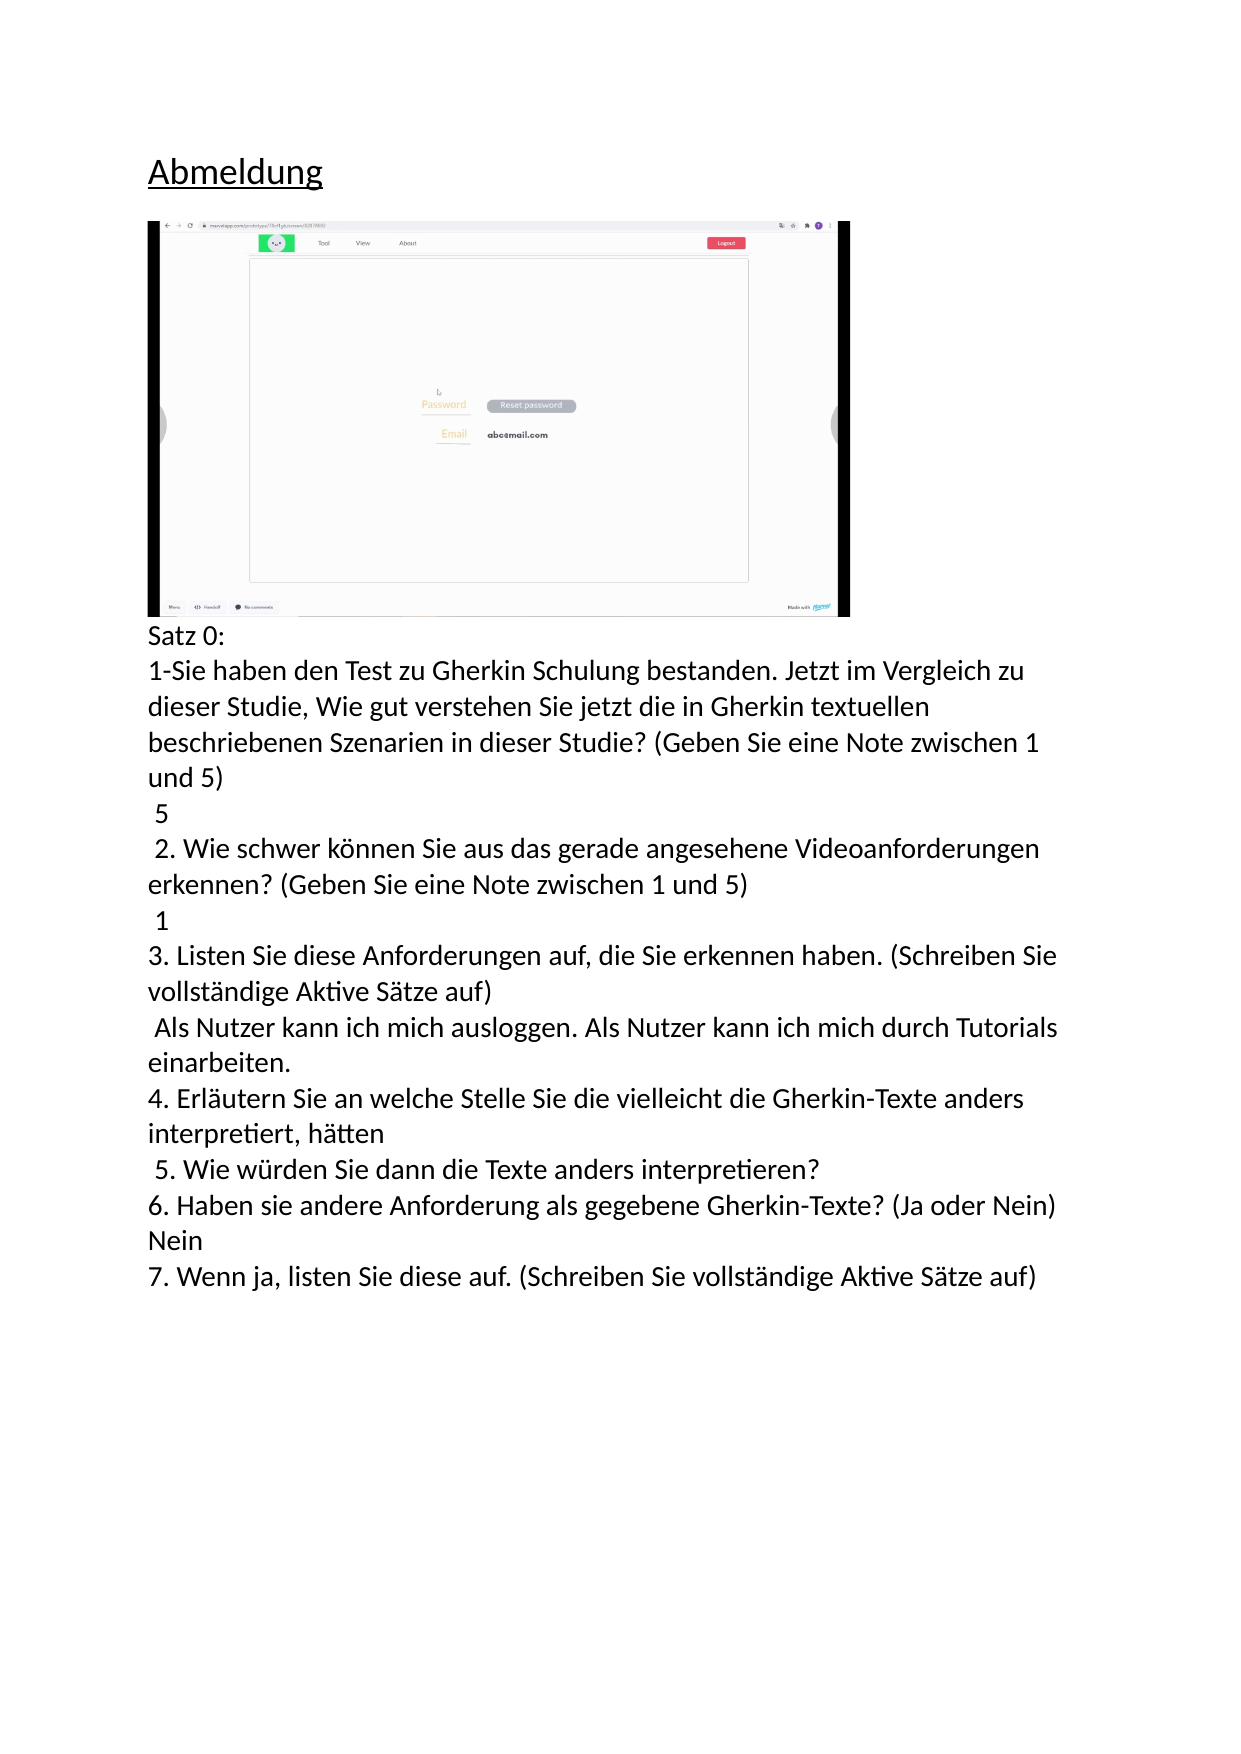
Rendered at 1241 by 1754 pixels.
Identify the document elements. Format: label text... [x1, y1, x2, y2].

text Satz 0: [148, 617, 1093, 652]
text 4. Erläutern Sie an welche Stelle Sie die vielleicht die Gherkin-Texte anders interpretiert, hätten [148, 1080, 1093, 1151]
text 5. Wie würden Sie dann die Texte anders interpretieren? [148, 1151, 1093, 1187]
text 5 [148, 795, 1093, 831]
text 1-Sie haben den Test zu Gherkin Schulung bestanden. Jetzt im Vergleich zu dieser Studie, Wie gut verstehen Sie jetzt die in Gherkin textuellen beschriebenen Szenarien in dieser Studie? (Geben Sie eine Note zwischen 1 und 5) [148, 652, 1093, 795]
text 1 [148, 902, 1093, 937]
text 6. Haben sie andere Anforderung als gegebene Gherkin-Texte? (Ja oder Nein) Nein [148, 1187, 1093, 1258]
text 7. Wenn ja, listen Sie diese auf. (Schreiben Sie vollständige Aktive Sätze auf) [148, 1258, 1093, 1294]
subtitle Abmeldung [148, 148, 1093, 193]
text 3. Listen Sie diese Anforderungen auf, die Sie erkennen haben. (Schreiben Sie vollständige Aktive Sätze auf) [148, 937, 1093, 1009]
text Als Nutzer kann ich mich ausloggen. Als Nutzer kann ich mich durch Tutorials einarbeiten. [148, 1009, 1093, 1080]
text 2. Wie schwer können Sie aus das gerade angesehene Videoanforderungen erkennen? (Geben Sie eine Note zwischen 1 und 5) [148, 831, 1093, 902]
